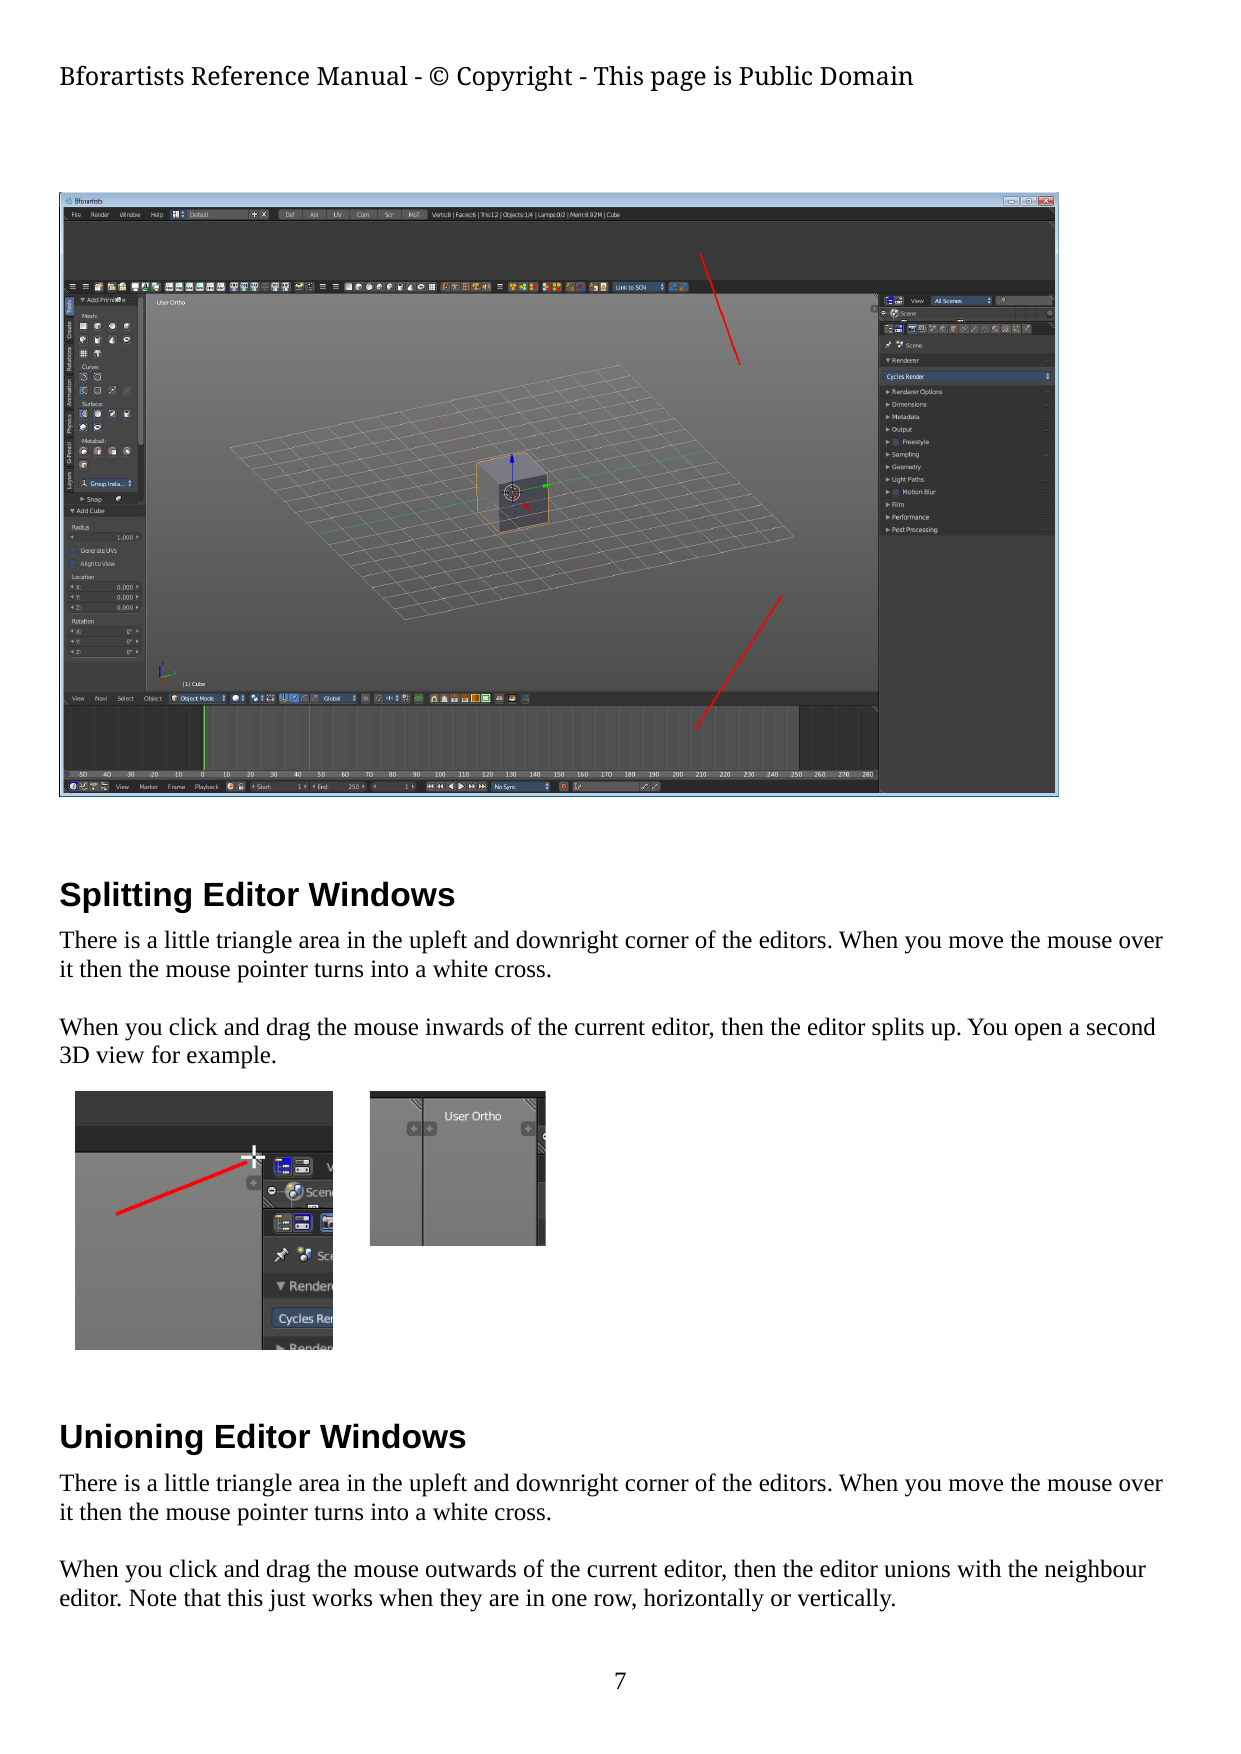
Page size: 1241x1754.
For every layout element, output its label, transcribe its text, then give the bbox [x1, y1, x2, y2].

picture [59, 192, 1059, 797]
subtitle Unioning Editor Windows [59, 1417, 1181, 1455]
text There is a little triangle area in the upleft and downright corner of the editors. When you move the mouse over it then the mouse pointer turns into a white cross. [59, 1468, 1181, 1554]
picture [75, 1091, 333, 1350]
picture [369, 1091, 546, 1246]
text When you click and drag the mouse inwards of the current editor, then the editor splits up. You open a second 3D view for example. [59, 1012, 1181, 1069]
text When you click and drag the mouse outwards of the current editor, then the editor unions with the neighbour editor. Note that this just works when they are in one row, horizontally or vertically. [59, 1554, 1181, 1612]
subtitle Splitting Editor Windows [59, 874, 1181, 913]
text There is a little triangle area in the upleft and downright corner of the editors. When you move the mouse over it then the mouse pointer turns into a white cross. [59, 926, 1181, 983]
